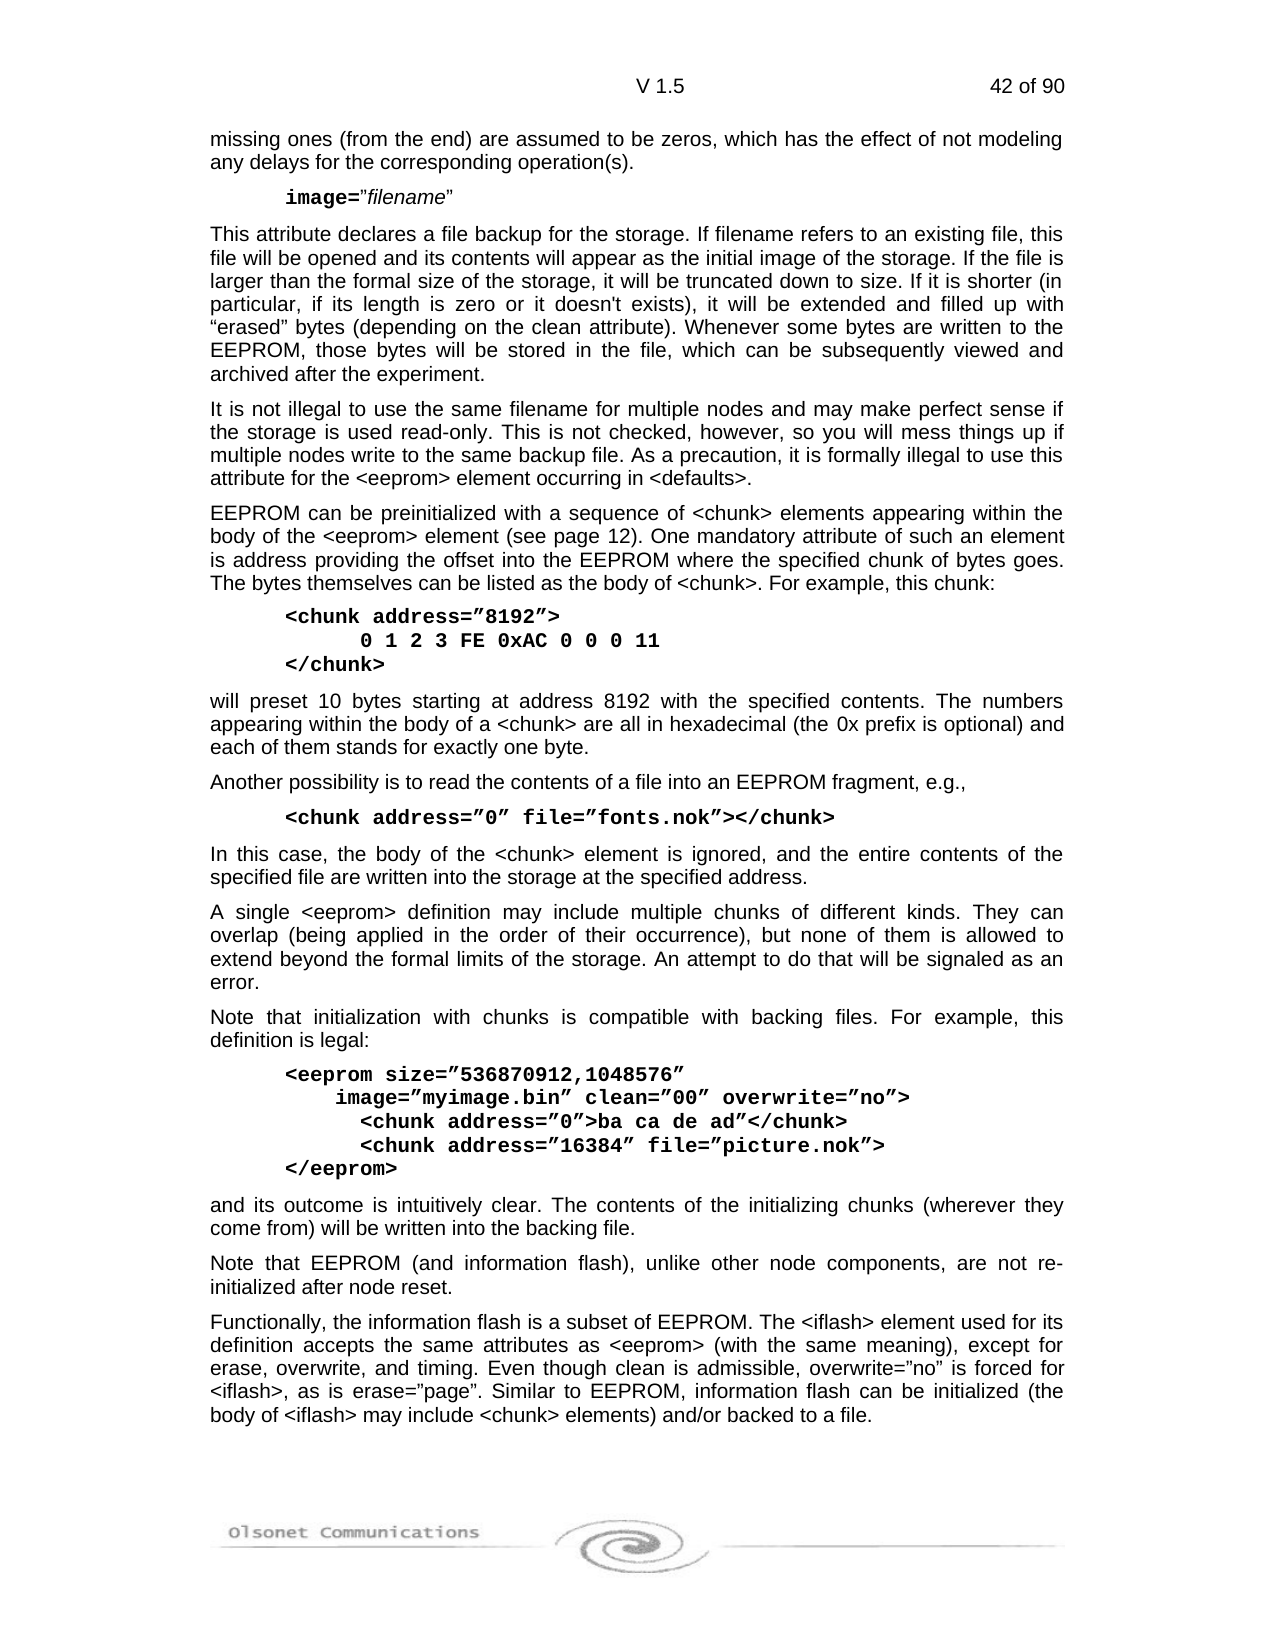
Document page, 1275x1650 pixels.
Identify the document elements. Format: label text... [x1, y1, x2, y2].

text A single <eeprom> definition may include multiple chunks of different kinds. They can overlap (being applied in the order of their occurrence), but none of them is allowed to extend beyond the formal limits of the storage. An attempt to do that will be signaled as an error. [210, 901, 1065, 994]
text image=”filename” [210, 186, 1065, 211]
text Note that EEPROM (and information flash), unlike other node components, are not re-initialized after node reset. [210, 1252, 1065, 1298]
text EEPROM can be preinitialized with a sequence of <chunk> elements appearing within the body of the <eeprom> element (see page 13). One mandatory attribute of such an element is address providing the offset into the EEPROM where the specified chunk of bytes goes. The bytes themselves can be listed as the body of <chunk>. For example, this chunk: [210, 502, 1065, 595]
text and its outcome is intuitively clear. The contents of the initializing chunks (wherever they come from) will be written into the backing file. [210, 1194, 1065, 1240]
text image=”myimage.bin” clean=”00” overwrite=”no”> [210, 1087, 1065, 1111]
text <chunk address=”16384” file=”picture.nok”> [210, 1135, 1065, 1158]
text <chunk address=”0”>ba ca de ad”</chunk> [210, 1111, 1065, 1135]
text <eeprom size=”536870912,1048576” [210, 1064, 1065, 1087]
text <chunk address=”8192”> [210, 607, 1065, 630]
text This attribute declares a file backup for the storage. If filename refers to an existing file, this file will be opened and its contents will appear as the initial image of the storage. If the file is larger than the formal size of the storage, it will be truncated down to size. If it is shorter (in particular, if its length is zero or it doesn't exists), it will be extended and filled up with “erased” bytes (depending on the clean attribute). Whenever some bytes are written to the EEPROM, those bytes will be stored in the file, which can be subsequently viewed and archived after the experiment. [210, 223, 1065, 385]
text Note that initialization with chunks is compatible with backing files. For example, this definition is legal: [210, 1006, 1065, 1052]
text </chunk> [210, 654, 1065, 677]
text Functionally, the information flash is a subset of EEPROM. The <iflash> element used for its definition accepts the same attributes as <eeprom> (with the same meaning), except for erase, overwrite, and timing. Even though clean is admissible, overwrite=”no” is forced for <iflash>, as is erase=”page”. Similar to EEPROM, information flash can be initialized (the body of <iflash> may include <chunk> elements) and/or backed to a file. [210, 1310, 1065, 1426]
text It is not illegal to use the same filename for multiple nodes and may make perfect sense if the storage is used read-only. This is not checked, however, so you will mess things up if multiple nodes write to the same backup file. As a precaution, it is formally illegal to use this attribute for the <eeprom> element occurring in <defaults>. [210, 397, 1065, 490]
text In this case, the body of the <chunk> element is ignored, and the entire contents of the specified file are written into the storage at the specified address. [210, 843, 1065, 889]
text Another possibility is to read the contents of a file into an EEPROM fragment, e.g., [210, 771, 1065, 794]
text will preset 10 bytes starting at address 8192 with the specified contents. The numbers appearing within the body of a <chunk> are all in hexadecimal (the 0x prefix is optional) and each of them stands for exactly one byte. [210, 689, 1065, 759]
text 0 1 2 3 FE 0xAC 0 0 0 11 [210, 630, 1065, 654]
text missing ones (from the end) are assumed to be zeros, which has the effect of not modeling any delays for the corresponding operation(s). [210, 128, 1065, 174]
text <chunk address=”0” file=”fonts.nok”></chunk> [210, 806, 1065, 831]
picture [210, 1504, 1065, 1596]
text </eeprom> [210, 1158, 1065, 1182]
